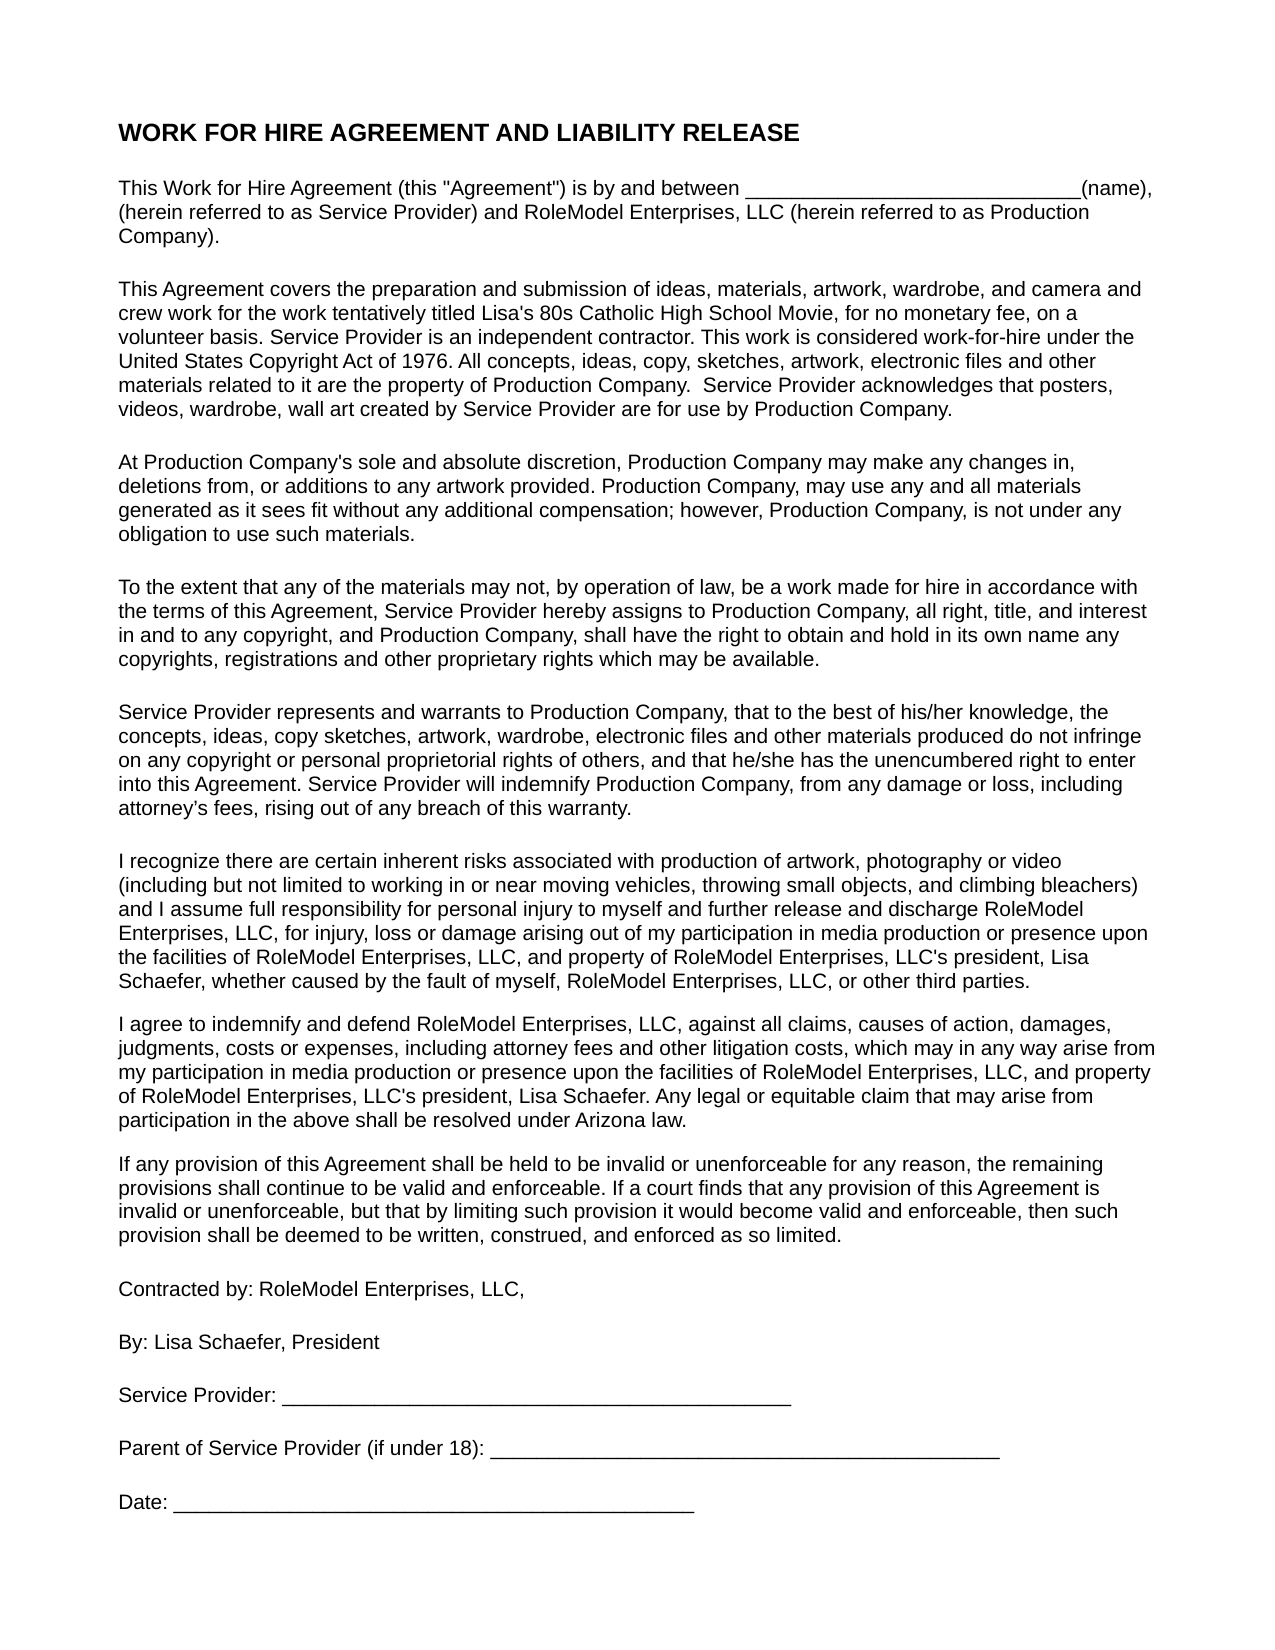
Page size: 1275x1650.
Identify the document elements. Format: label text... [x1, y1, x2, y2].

subtitle Parent of Service Provider (if under 18): ____________________________________________ [118, 1436, 1157, 1460]
text At Production Company's sole and absolute discretion, Production Company may make any changes in, deletions from, or additions to any artwork provided. Production Company, may use any and all materials generated as it sees fit without any additional compensation; however, Production Company, is not under any obligation to use such materials. [118, 450, 1157, 546]
text By: Lisa Schaefer, President [118, 1330, 1157, 1354]
text Contracted by: RoleModel Enterprises, LLC, [118, 1276, 1157, 1301]
text Service Provider represents and warrants to Production Company, that to the best of his/her knowledge, the concepts, ideas, copy sketches, artwork, wardrobe, electronic files and other materials produced do not infringe on any copyright or personal proprietorial rights of others, and that he/she has the unencumbered right to enter into this Agreement. Service Provider will indemnify Production Company, from any damage or loss, including attorney’s fees, rising out of any breach of this warranty. [118, 700, 1157, 820]
text This Work for Hire Agreement (this "Agreement") is by and between _____________________________(name), (herein referred to as Service Provider) and RoleModel Enterprises, LLC (herein referred to as Production Company). [118, 176, 1157, 248]
text I agree to indemnify and defend RoleModel Enterprises, LLC, against all claims, causes of action, damages, judgments, costs or expenses, including attorney fees and other litigation costs, which may in any way arise from my participation in media production or presence upon the facilities of RoleModel Enterprises, LLC, and property of RoleModel Enterprises, LLC's president, Lisa Schaefer. Any legal or equitable claim that may arise from participation in the above shall be resolved under Arizona law. [118, 1012, 1157, 1132]
text Date: _____________________________________________ [118, 1489, 1157, 1513]
subtitle Service Provider: ____________________________________________ [118, 1383, 1157, 1407]
text I recognize there are certain inherent risks associated with production of artwork, photography or video (including but not limited to working in or near moving vehicles, throwing small objects, and climbing bleachers) and I assume full responsibility for personal injury to myself and further release and discharge RoleModel Enterprises, LLC, for injury, loss or damage arising out of my participation in media production or presence upon the facilities of RoleModel Enterprises, LLC, and property of RoleModel Enterprises, LLC's president, Lisa Schaefer, whether caused by the fault of myself, RoleModel Enterprises, LLC, or other third parties. [118, 849, 1157, 993]
subtitle WORK FOR HIRE AGREEMENT AND LIABILITY RELEASE [118, 118, 1232, 147]
text To the extent that any of the materials may not, by operation of law, be a work made for hire in accordance with the terms of this Agreement, Service Provider hereby assigns to Production Company, all right, title, and interest in and to any copyright, and Production Company, shall have the right to obtain and hold in its own name any copyrights, registrations and other proprietary rights which may be available. [118, 575, 1157, 671]
text If any provision of this Agreement shall be held to be invalid or unenforceable for any reason, the remaining provisions shall continue to be valid and enforceable. If a court finds that any provision of this Agreement is invalid or unenforceable, but that by limiting such provision it would become valid and enforceable, then such provision shall be deemed to be written, construed, and enforced as so limited. [118, 1151, 1157, 1247]
text This Agreement covers the preparation and submission of ideas, materials, artwork, wardrobe, and camera and crew work for the work tentatively titled Lisa's 80s Catholic High School Movie, for no monetary fee, on a volunteer basis. Service Provider is an independent contractor. This work is considered work-for-hire under the United States Copyright Act of 1976. All concepts, ideas, copy, sketches, artwork, electronic files and other materials related to it are the property of Production Company. Service Provider acknowledges that posters, videos, wardrobe, wall art created by Service Provider are for use by Production Company. [118, 277, 1157, 421]
